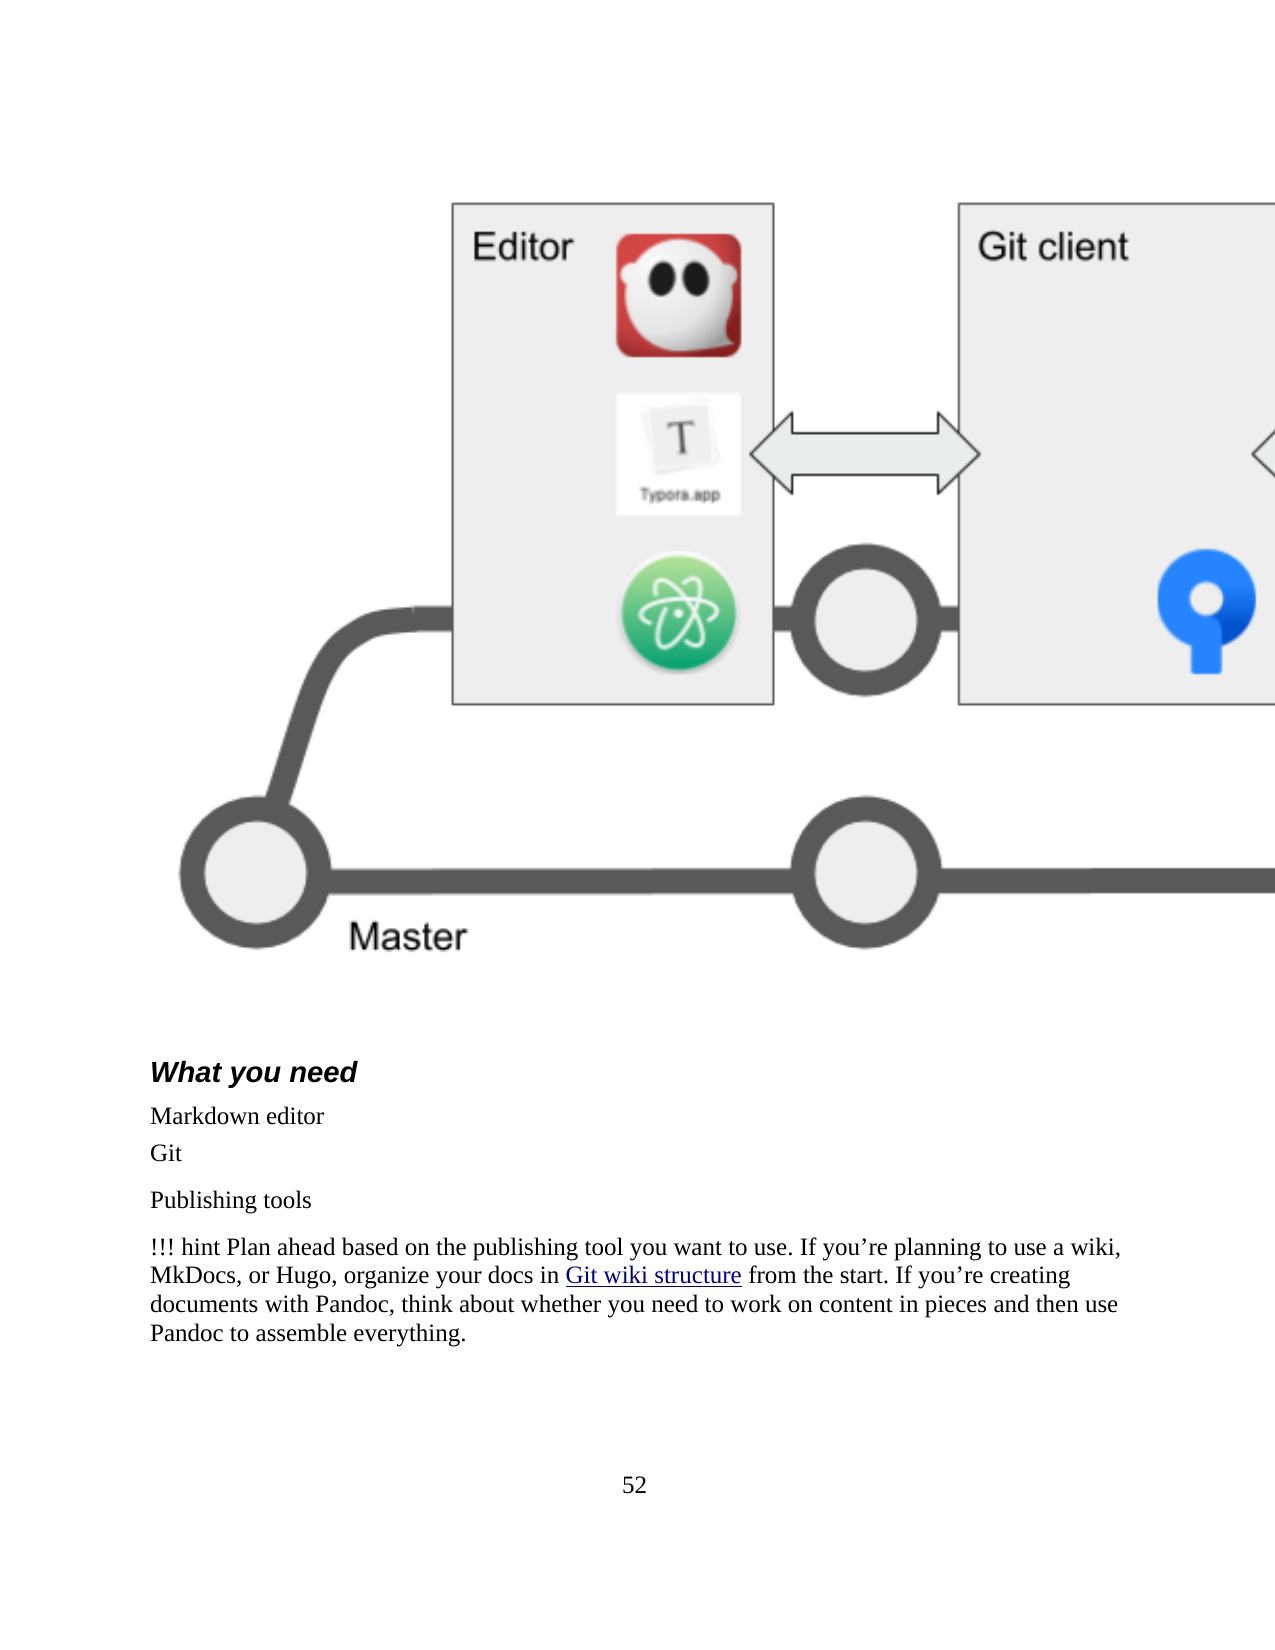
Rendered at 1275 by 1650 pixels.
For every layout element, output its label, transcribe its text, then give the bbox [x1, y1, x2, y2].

text Git [150, 1138, 1125, 1167]
text !!! hint Plan ahead based on the publishing tool you want to use. If you’re planning to use a wiki, MkDocs, or Hugo, organize your docs in Git wiki structure from the start. If you’re creating documents with Pandoc, think about whether you need to work on content in pieces and then use Pandoc to assemble everything. [150, 1232, 1125, 1347]
text Publishing tools [150, 1185, 1125, 1214]
text Markdown editor [150, 1101, 1125, 1129]
picture [150, 150, 1275, 1021]
subtitle What you need [150, 1055, 1125, 1088]
